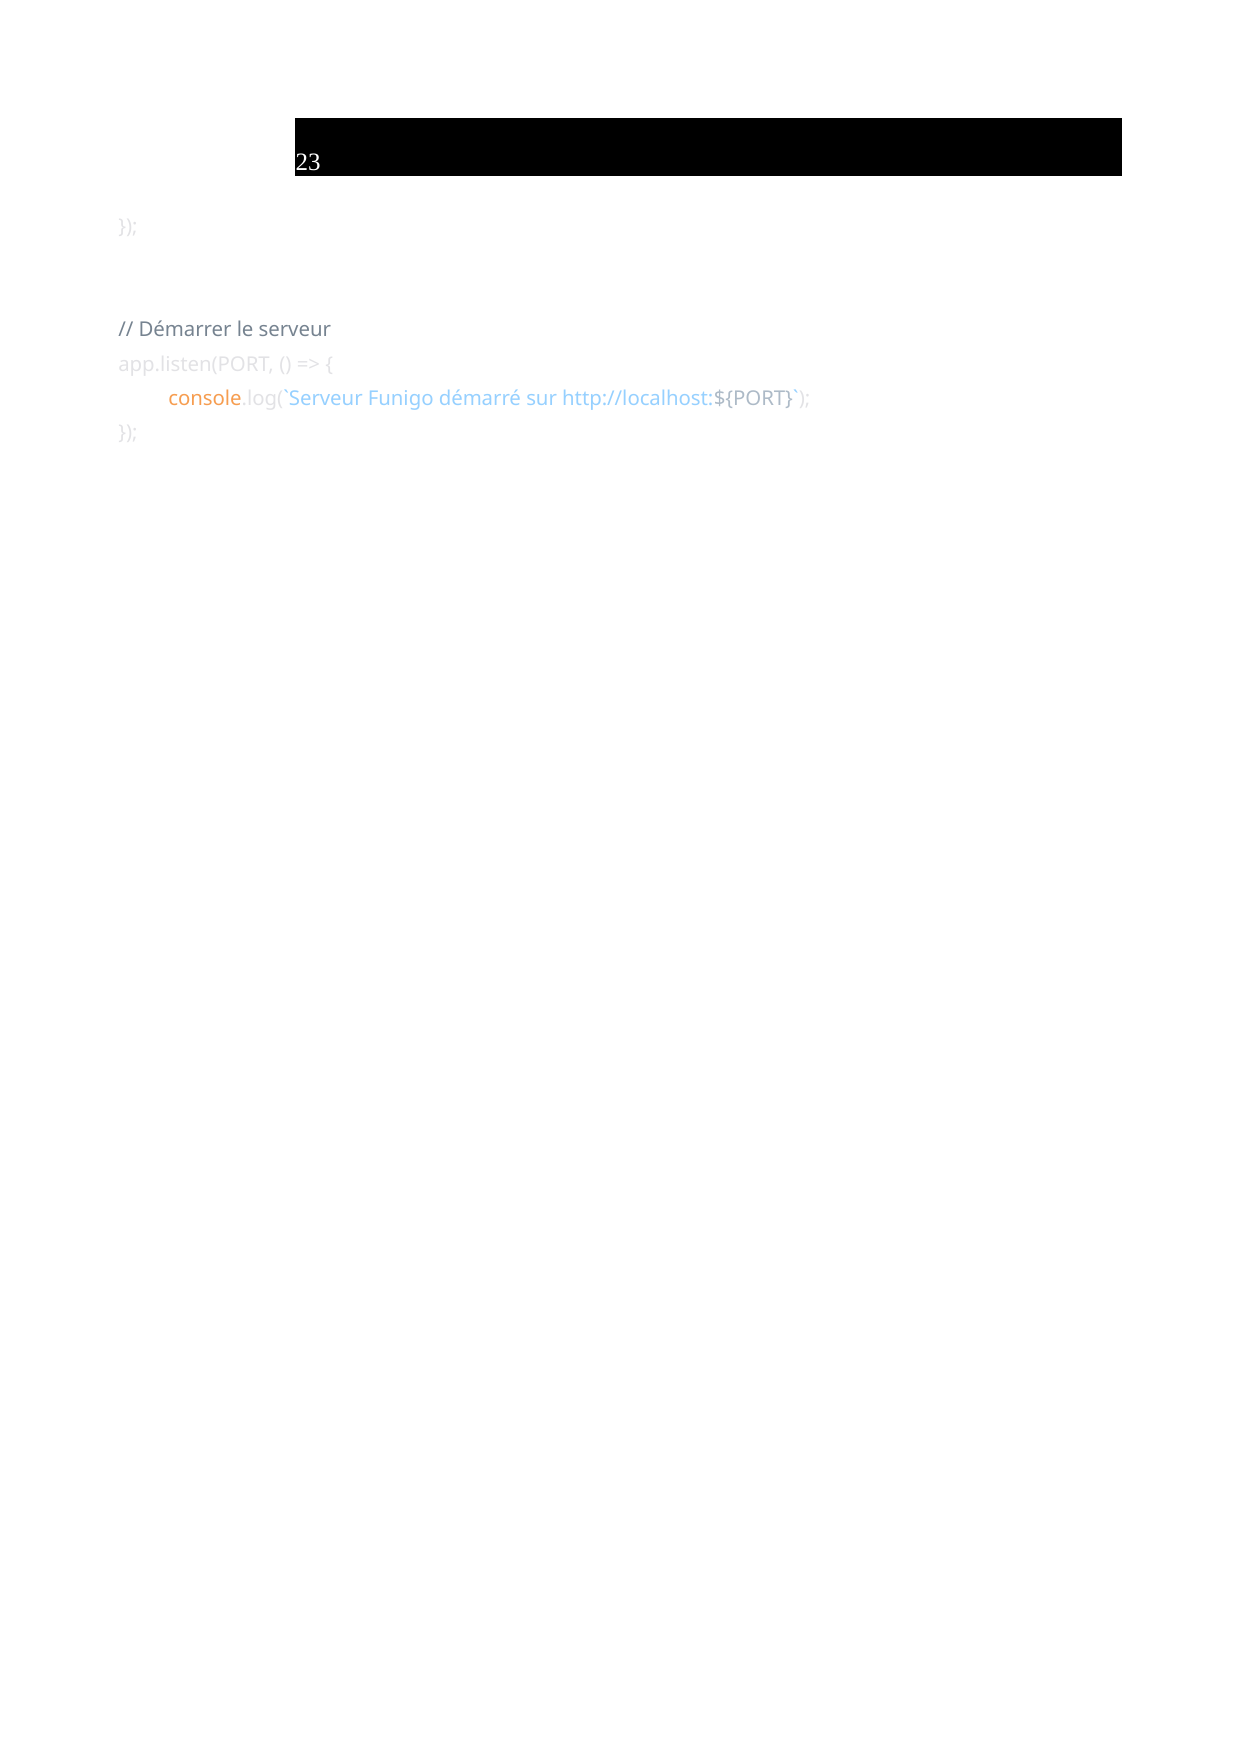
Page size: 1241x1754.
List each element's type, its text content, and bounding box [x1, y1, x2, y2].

text console.log(`Serveur Funigo démarré sur http://localhost:${PORT}`); [118, 377, 1122, 411]
text // Démarrer le serveur [118, 308, 1122, 343]
text app.listen(PORT, () => { [118, 343, 1122, 377]
text }); [118, 205, 1122, 239]
text }); [118, 411, 1122, 446]
